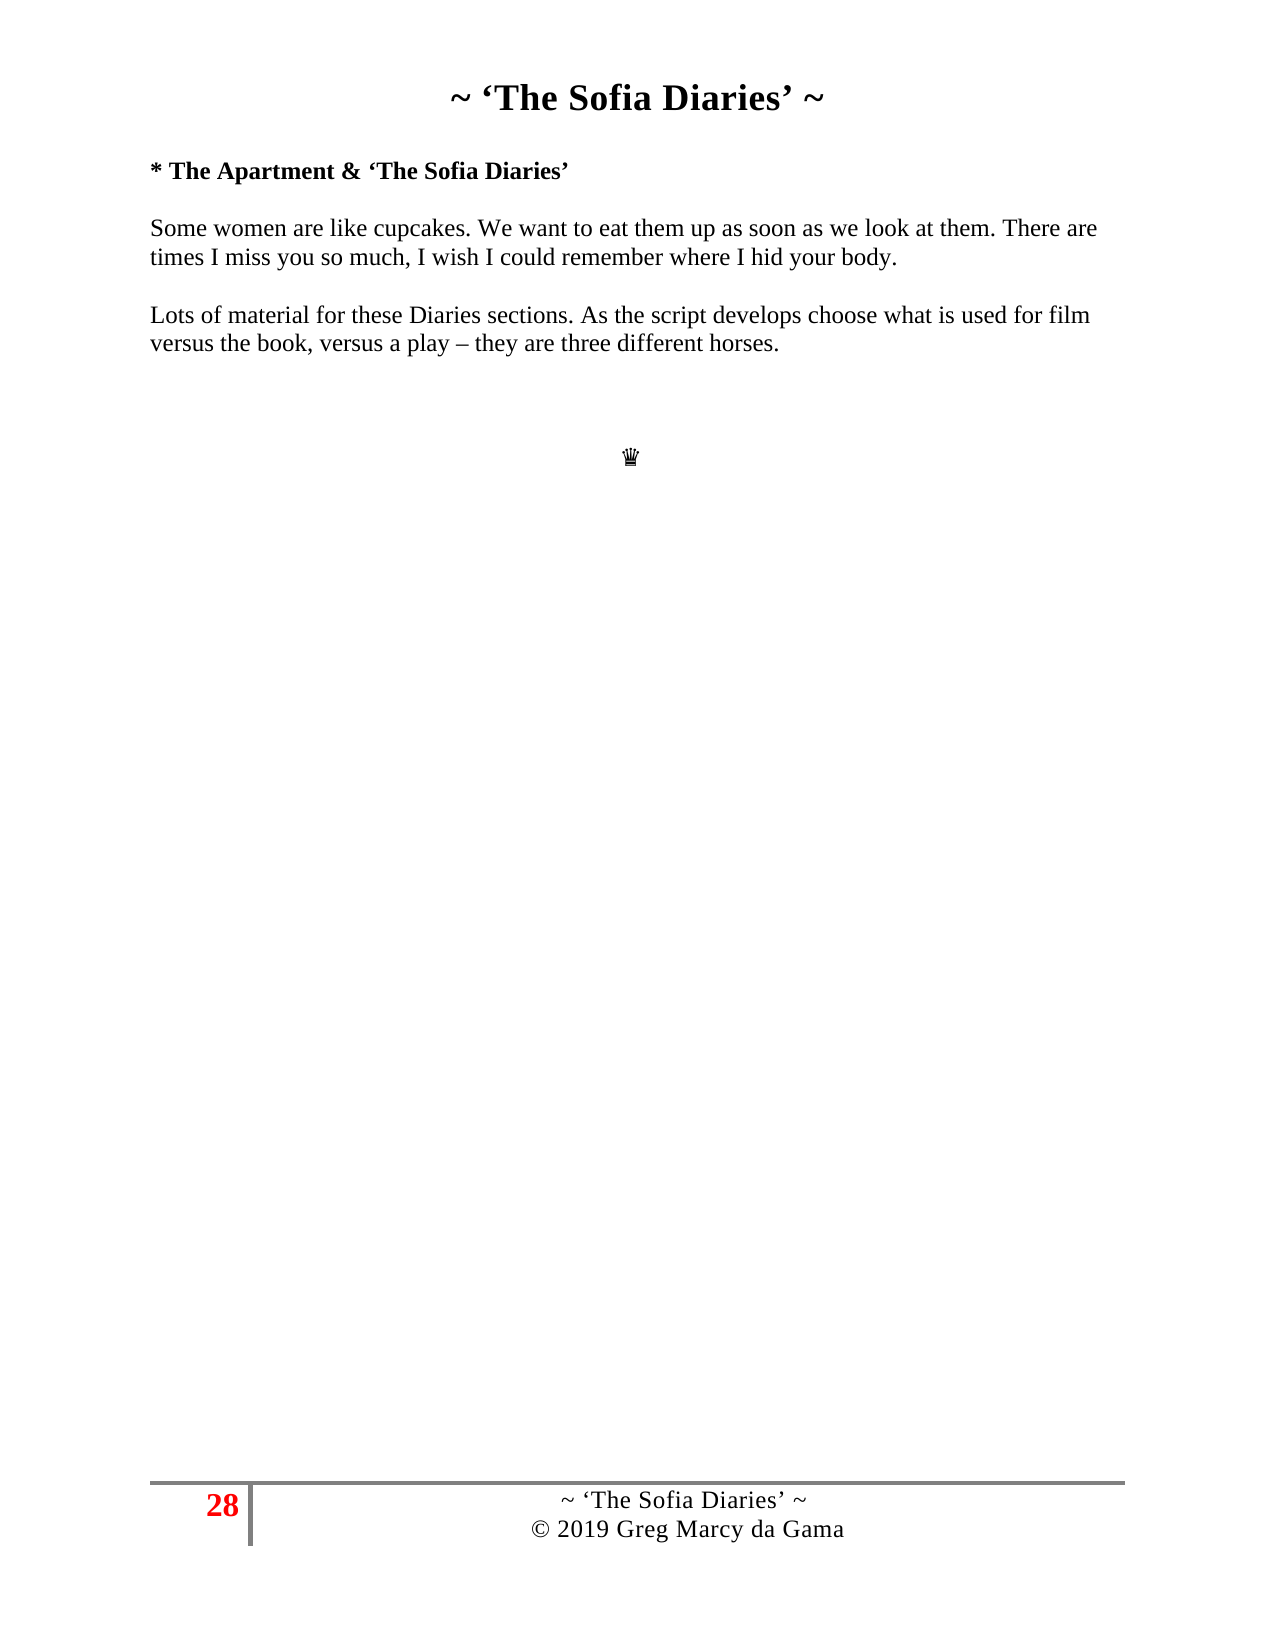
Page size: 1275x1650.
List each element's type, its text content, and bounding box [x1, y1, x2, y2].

text ♛ [150, 439, 1125, 473]
text * The Apartment & ‘The Sofia Diaries’ Some women are like cupcakes. We want to eat them up as soon as we look at them. There are times I miss you so much, I wish I could remember where I hid your body. Lots of material for these Diaries sections. As the script develops choose what is used for film versus the book, versus a play – they are three different horses. [150, 156, 1125, 357]
